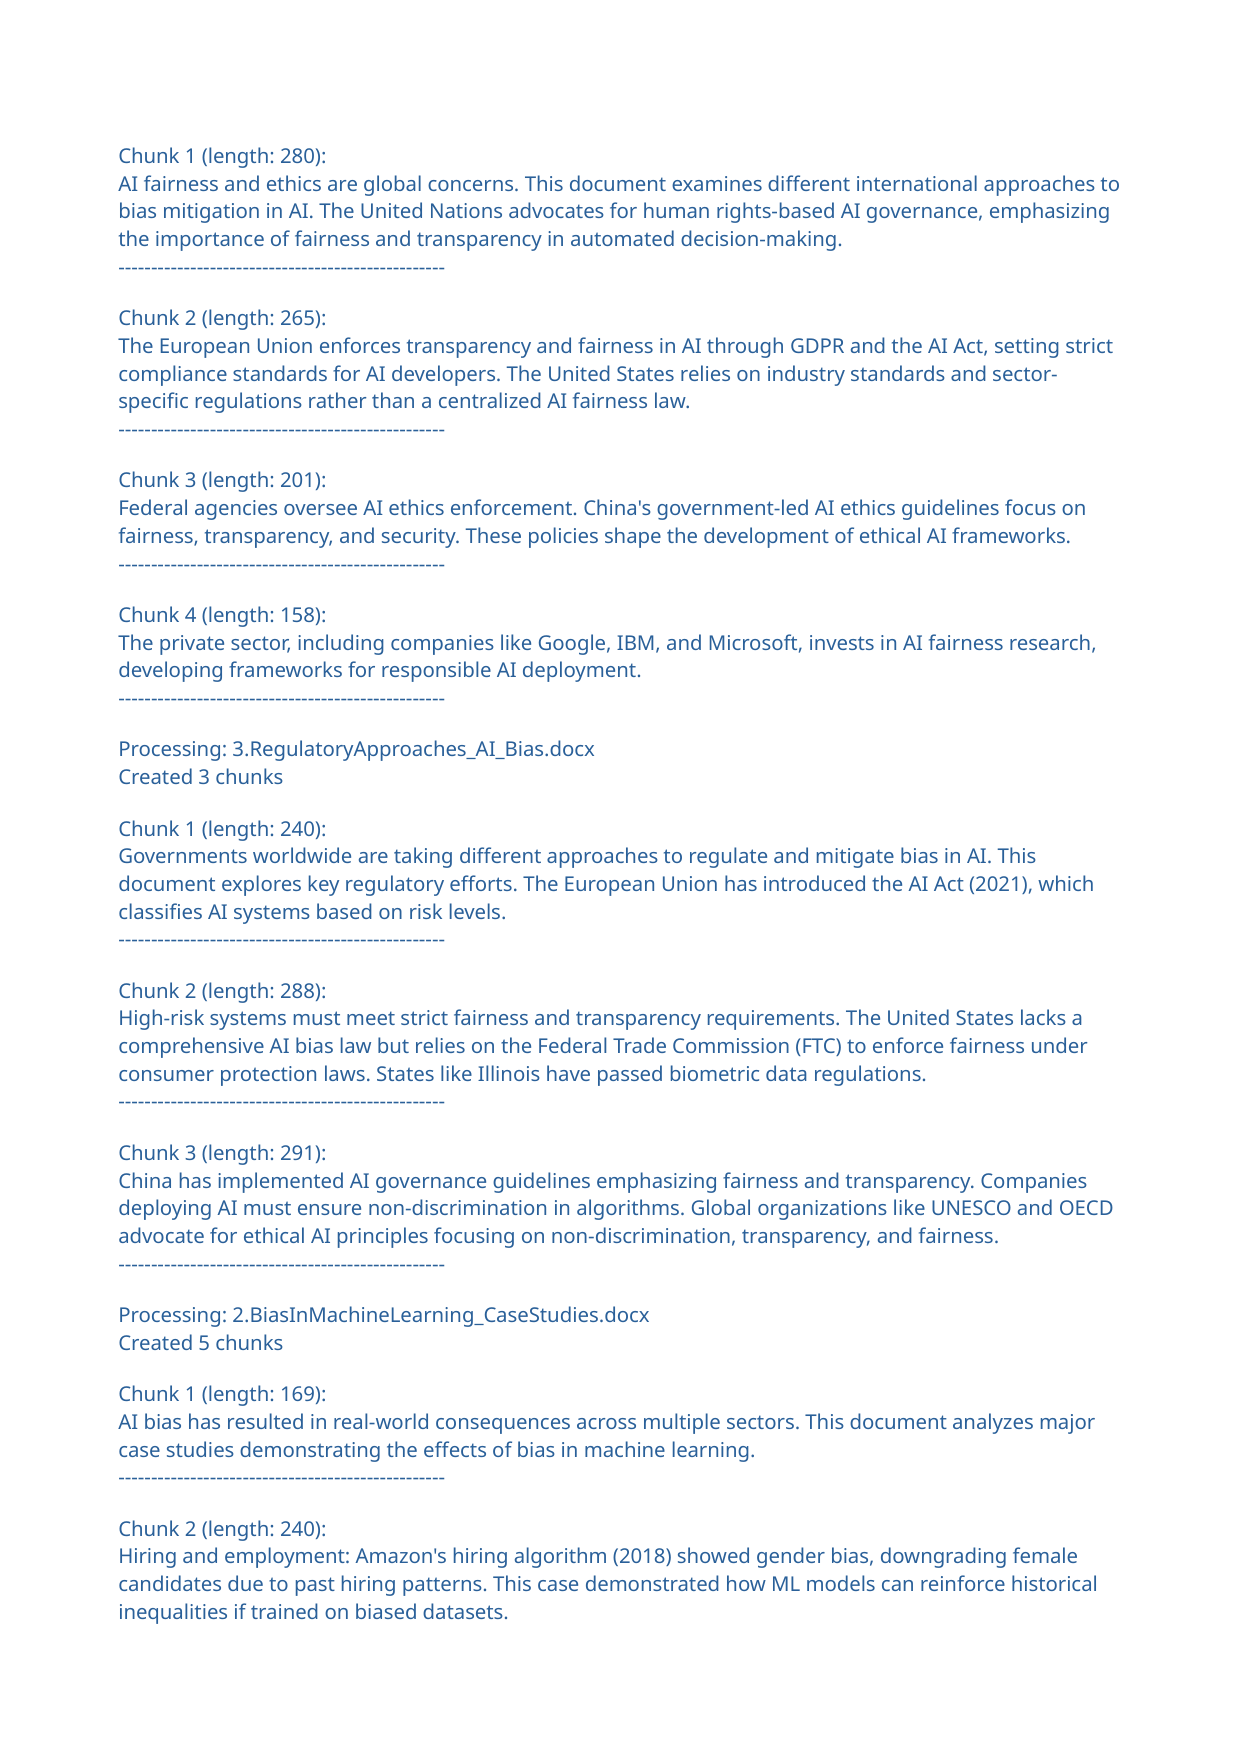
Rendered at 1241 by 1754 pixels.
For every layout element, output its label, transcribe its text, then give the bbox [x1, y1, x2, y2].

text -------------------------------------------------- [118, 1463, 1122, 1491]
text The private sector, including companies like Google, IBM, and Microsoft, invests in AI fairness research, developing frameworks for responsible AI deployment. [118, 628, 1122, 684]
text AI bias has resulted in real-world consequences across multiple sectors. This document analyzes major case studies demonstrating the effects of bias in machine learning. [118, 1407, 1122, 1463]
text Processing: 3.RegulatoryApproaches_AI_Bias.docx [118, 735, 1122, 763]
text -------------------------------------------------- [118, 415, 1122, 442]
text Chunk 1 (length: 280): [118, 142, 1122, 169]
text Chunk 1 (length: 169): [118, 1380, 1122, 1407]
text Governments worldwide are taking different approaches to regulate and mitigate bias in AI. This document explores key regulatory efforts. The European Union has introduced the AI Act (2021), which classifies AI systems based on risk levels. [118, 842, 1122, 925]
text -------------------------------------------------- [118, 684, 1122, 711]
text Chunk 2 (length: 288): [118, 976, 1122, 1004]
text Federal agencies oversee AI ethics enforcement. China's government-led AI ethics guidelines focus on fairness, transparency, and security. These policies shape the development of ethical AI frameworks. [118, 494, 1122, 549]
text Created 3 chunks [118, 763, 1122, 791]
text Chunk 3 (length: 291): [118, 1138, 1122, 1166]
text -------------------------------------------------- [118, 253, 1122, 280]
text High-risk systems must meet strict fairness and transparency requirements. The United States lacks a comprehensive AI bias law but relies on the Federal Trade Commission (FTC) to enforce fairness under consumer protection laws. States like Illinois have passed biometric data regulations. [118, 1004, 1122, 1087]
text China has implemented AI governance guidelines emphasizing fairness and transparency. Companies deploying AI must ensure non-discrimination in algorithms. Global organizations like UNESCO and OECD advocate for ethical AI principles focusing on non-discrimination, transparency, and fairness. [118, 1166, 1122, 1249]
text -------------------------------------------------- [118, 1087, 1122, 1115]
text -------------------------------------------------- [118, 1249, 1122, 1277]
text Hiring and employment: Amazon's hiring algorithm (2018) showed gender bias, downgrading female candidates due to past hiring patterns. This case demonstrated how ML models can reinforce historical inequalities if trained on biased datasets. [118, 1542, 1122, 1625]
text -------------------------------------------------- [118, 549, 1122, 577]
text Created 5 chunks [118, 1328, 1122, 1356]
text Chunk 1 (length: 240): [118, 814, 1122, 842]
text Chunk 2 (length: 240): [118, 1514, 1122, 1542]
text The European Union enforces transparency and fairness in AI through GDPR and the AI Act, setting strict compliance standards for AI developers. The United States relies on industry standards and sector-specific regulations rather than a centralized AI fairness law. [118, 332, 1122, 415]
text AI fairness and ethics are global concerns. This document examines different international approaches to bias mitigation in AI. The United Nations advocates for human rights-based AI governance, emphasizing the importance of fairness and transparency in automated decision-making. [118, 169, 1122, 253]
text Chunk 4 (length: 158): [118, 601, 1122, 628]
text Processing: 2.BiasInMachineLearning_CaseStudies.docx [118, 1301, 1122, 1328]
text Chunk 3 (length: 201): [118, 466, 1122, 494]
text -------------------------------------------------- [118, 925, 1122, 953]
text Chunk 2 (length: 265): [118, 304, 1122, 332]
